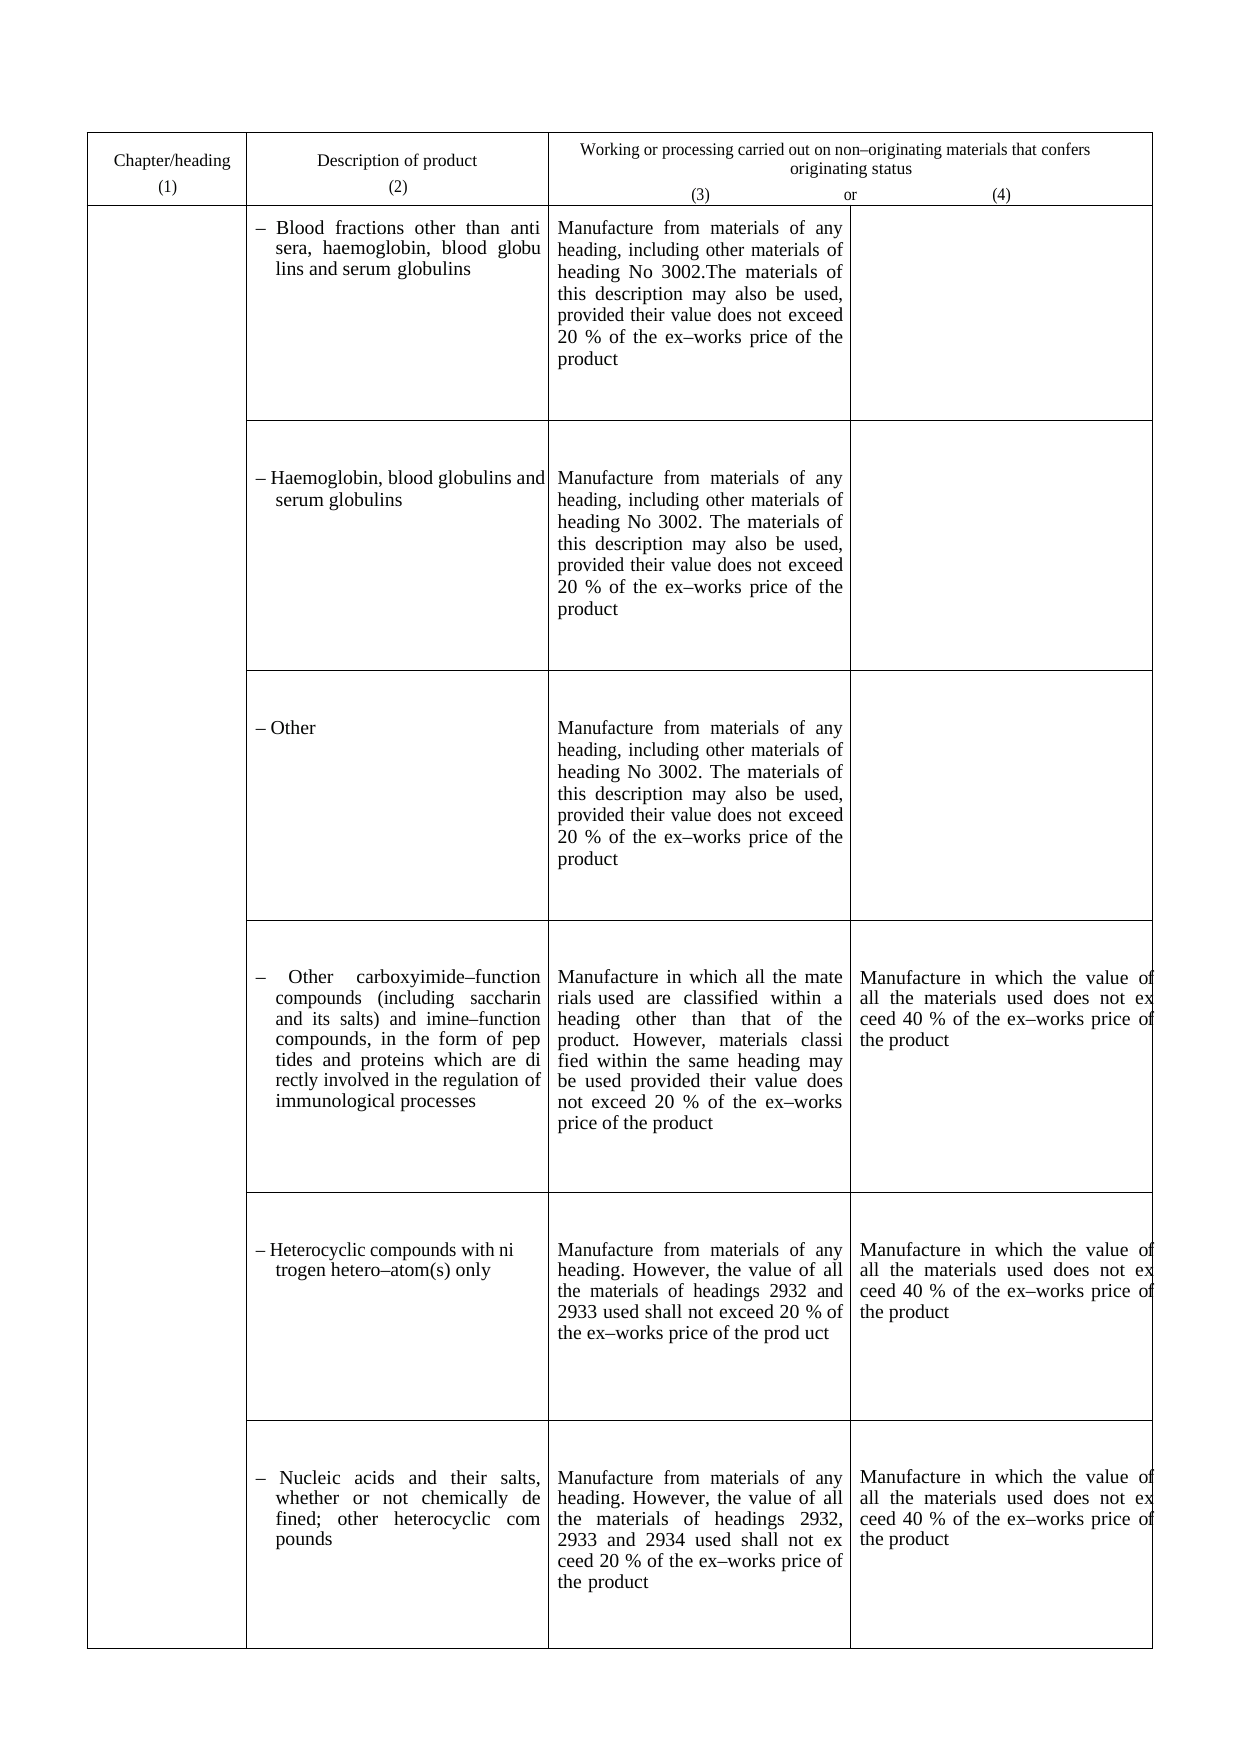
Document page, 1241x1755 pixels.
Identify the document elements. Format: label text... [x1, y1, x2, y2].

table_cell Manufacture in which all the mate­ rials used are classified within a heading other than that of the product. However, materials classi­ fied within the same heading may be used provided their value does not exceed 20 % of the ex–works price of the product [549, 921, 850, 1192]
table_cell Manufacture from materials of any heading, including other materials of heading No 3002.The materials of this description may also be used, provided their value does not exceed 20 % of the ex–works price of the product [549, 206, 850, 419]
table_cell Manufacture from materials of any heading, including other materials of heading No 3002. The materials of this description may also be used, provided their value does not exceed 20 % of the ex–works price of the product [549, 671, 850, 919]
table_header Working or processing carried out on non–originating materials that confers originating status (3) or (4) [549, 133, 1152, 204]
table_cell Manufacture in which the value of all the materials used does not ex­ ceed 40 % of the ex–works price of the product [851, 1421, 1152, 1648]
table_cell Manufacture from materials of any heading, including other materials of heading No 3002. The materials of this description may also be used, provided their value does not exceed 20 % of the ex–works price of the product [549, 421, 850, 669]
table_cell [88, 206, 246, 1648]
table_cell [851, 421, 1152, 669]
table_cell Manufacture in which the value of all the materials used does not ex­ ceed 40 % of the ex–works price of the product [851, 921, 1152, 1192]
table_cell Manufacture from materials of any heading. However, the value of all the materials of headings 2932 and 2933 used shall not exceed 20 % of the ex–works price of the prod­ uct [549, 1193, 850, 1419]
table_cell – Blood fractions other than anti­ sera, haemoglobin, blood globu­ lins and serum globulins [247, 206, 548, 419]
table_cell – Other carboxyimide–function compounds (including saccharin and its salts) and imine–function compounds, in the form of pep­ tides and proteins which are di­ rectly involved in the regulation of immunological processes [247, 921, 548, 1192]
table_header Description of product (2) [247, 133, 548, 204]
table_cell – Nucleic acids and their salts, whether or not chemically de­ fined; other heterocyclic com­ pounds [247, 1421, 548, 1648]
table_cell [851, 206, 1152, 419]
table_cell Manufacture in which the value of all the materials used does not ex­ ceed 40 % of the ex–works price of the product [851, 1193, 1152, 1419]
table_cell – Haemoglobin, blood globulins and serum globulins [247, 421, 548, 669]
table_cell [851, 671, 1152, 919]
table_cell Manufacture from materials of any heading. However, the value of all the materials of headings 2932, 2933 and 2934 used shall not ex­ ceed 20 % of the ex–works price of the product [549, 1421, 850, 1648]
table_cell – Other [247, 671, 548, 919]
table_cell – Heterocyclic compounds with ni­ trogen hetero–atom(s) only [247, 1193, 548, 1419]
table_header Chapter/heading (1) [88, 133, 246, 204]
